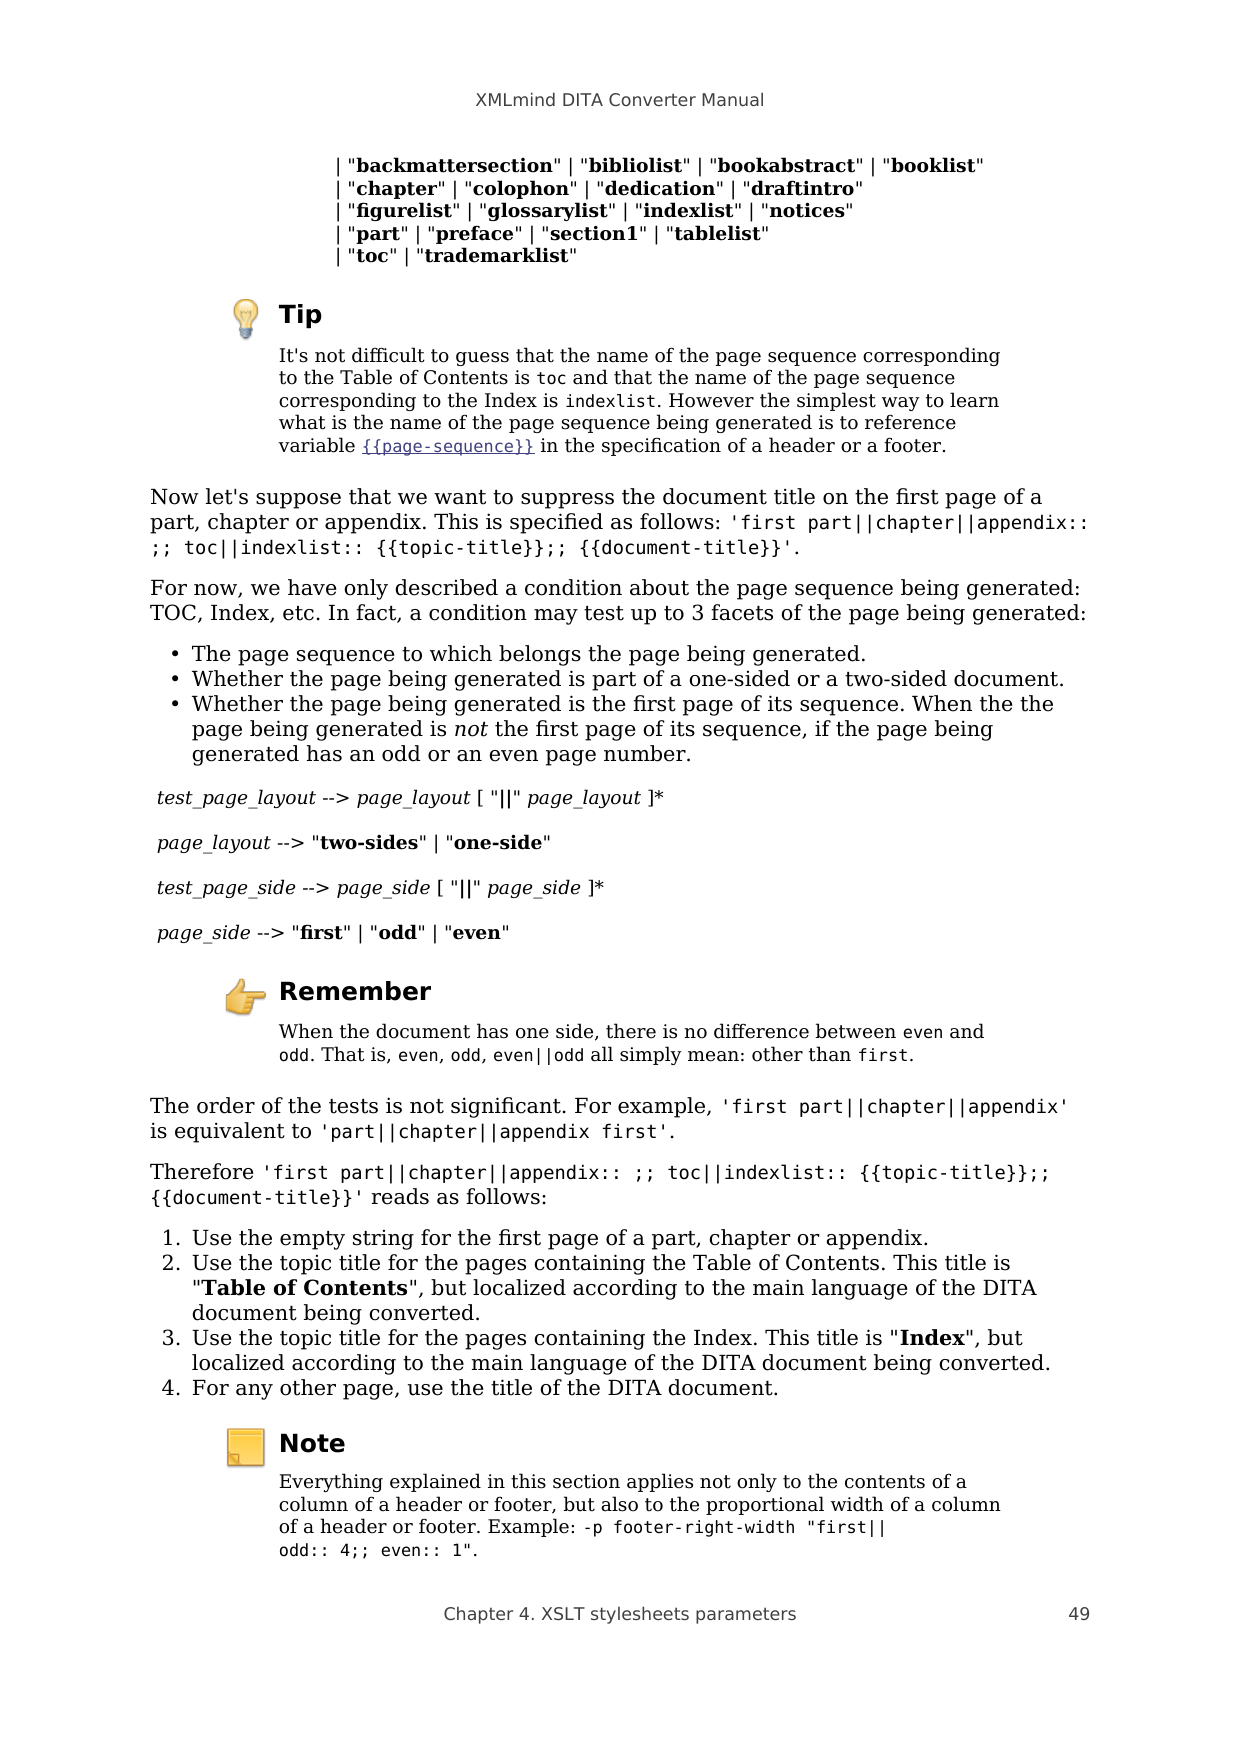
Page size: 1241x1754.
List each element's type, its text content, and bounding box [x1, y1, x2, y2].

picture [225, 1427, 267, 1470]
table_header Note Everything explained in this section applies not only to the contents of a column of a header or footer, but also to the proportional width of a column of a header or footer. Example: -p footer-right-width "first||odd:: 4;; even:: 1". [279, 1428, 1015, 1560]
list Whether the page being generated is part of a one-sided or a two-sided document. [150, 666, 1090, 691]
text test_page_layout --> page_layout [ "||" page_layout ]* page_layout --> "two-sides" | "one-side" test_page_side --> page_side [ "||" page_side ]* page_side --> "first" | "odd" | "even" [152, 781, 1088, 948]
list Whether the page being generated is the first page of its sequence. When the the page being generated is not the first page of its sequence, if the page being generated has an odd or an even page number. [150, 691, 1090, 766]
picture [225, 299, 267, 341]
text Now let's suppose that we want to suppress the document title on the first page of a part, chapter or appendix. This is specified as follows: 'first part||chapter||appendix:: ;; toc||indexlist:: {{topic-title}};; {{document-title}}'. [150, 484, 1090, 559]
table_header Tip It's not difficult to guess that the name of the page sequence corresponding to the Table of Contents is toc and that the name of the page sequence corresponding to the Index is indexlist. However the simplest way to learn what is the name of the page sequence being generated is to reference variable {{page-sequence}} in the specification of a header or a footer. [279, 300, 1015, 456]
list The page sequence to which belongs the page being generated. [150, 641, 1090, 666]
text | "backmattersection" | "bibliolist" | "bookabstract" | "booklist" | "chapter" | "colophon" | "dedication" | "draftintro" | "figurelist" | "glossarylist" | "indexlist" | "notices" | "part" | "preface" | "section1" | "tablelist" | "toc" | "trademarklist" [152, 150, 1088, 272]
list Use the empty string for the first page of a part, chapter or appendix. [150, 1225, 1090, 1250]
list Use the topic title for the pages containing the Table of Contents. This title is "Table of Contents", but localized according to the main language of the DITA document being converted. [150, 1250, 1090, 1325]
table_header [225, 1428, 279, 1560]
text Therefore 'first part||chapter||appendix:: ;; toc||indexlist:: {{topic-title}};; {{document-title}}' reads as follows: [150, 1159, 1090, 1209]
table_header Remember When the document has one side, there is no difference between even and odd. That is, even, odd, even||odd all simply mean: other than first. [279, 976, 1015, 1065]
list Use the topic title for the pages containing the Index. This title is "Index", but localized according to the main language of the DITA document being converted. [150, 1325, 1090, 1375]
text For now, we have only described a condition about the page sequence being generated: TOC, Index, etc. In fact, a condition may test up to 3 facets of the page being generated: [150, 575, 1090, 625]
table_header [225, 976, 279, 1065]
table_header [225, 300, 279, 456]
picture [225, 976, 267, 1018]
list For any other page, use the title of the DITA document. [150, 1375, 1090, 1400]
text The order of the tests is not significant. For example, 'first part||chapter||appendix' is equivalent to 'part||chapter||appendix first'. [150, 1093, 1090, 1143]
